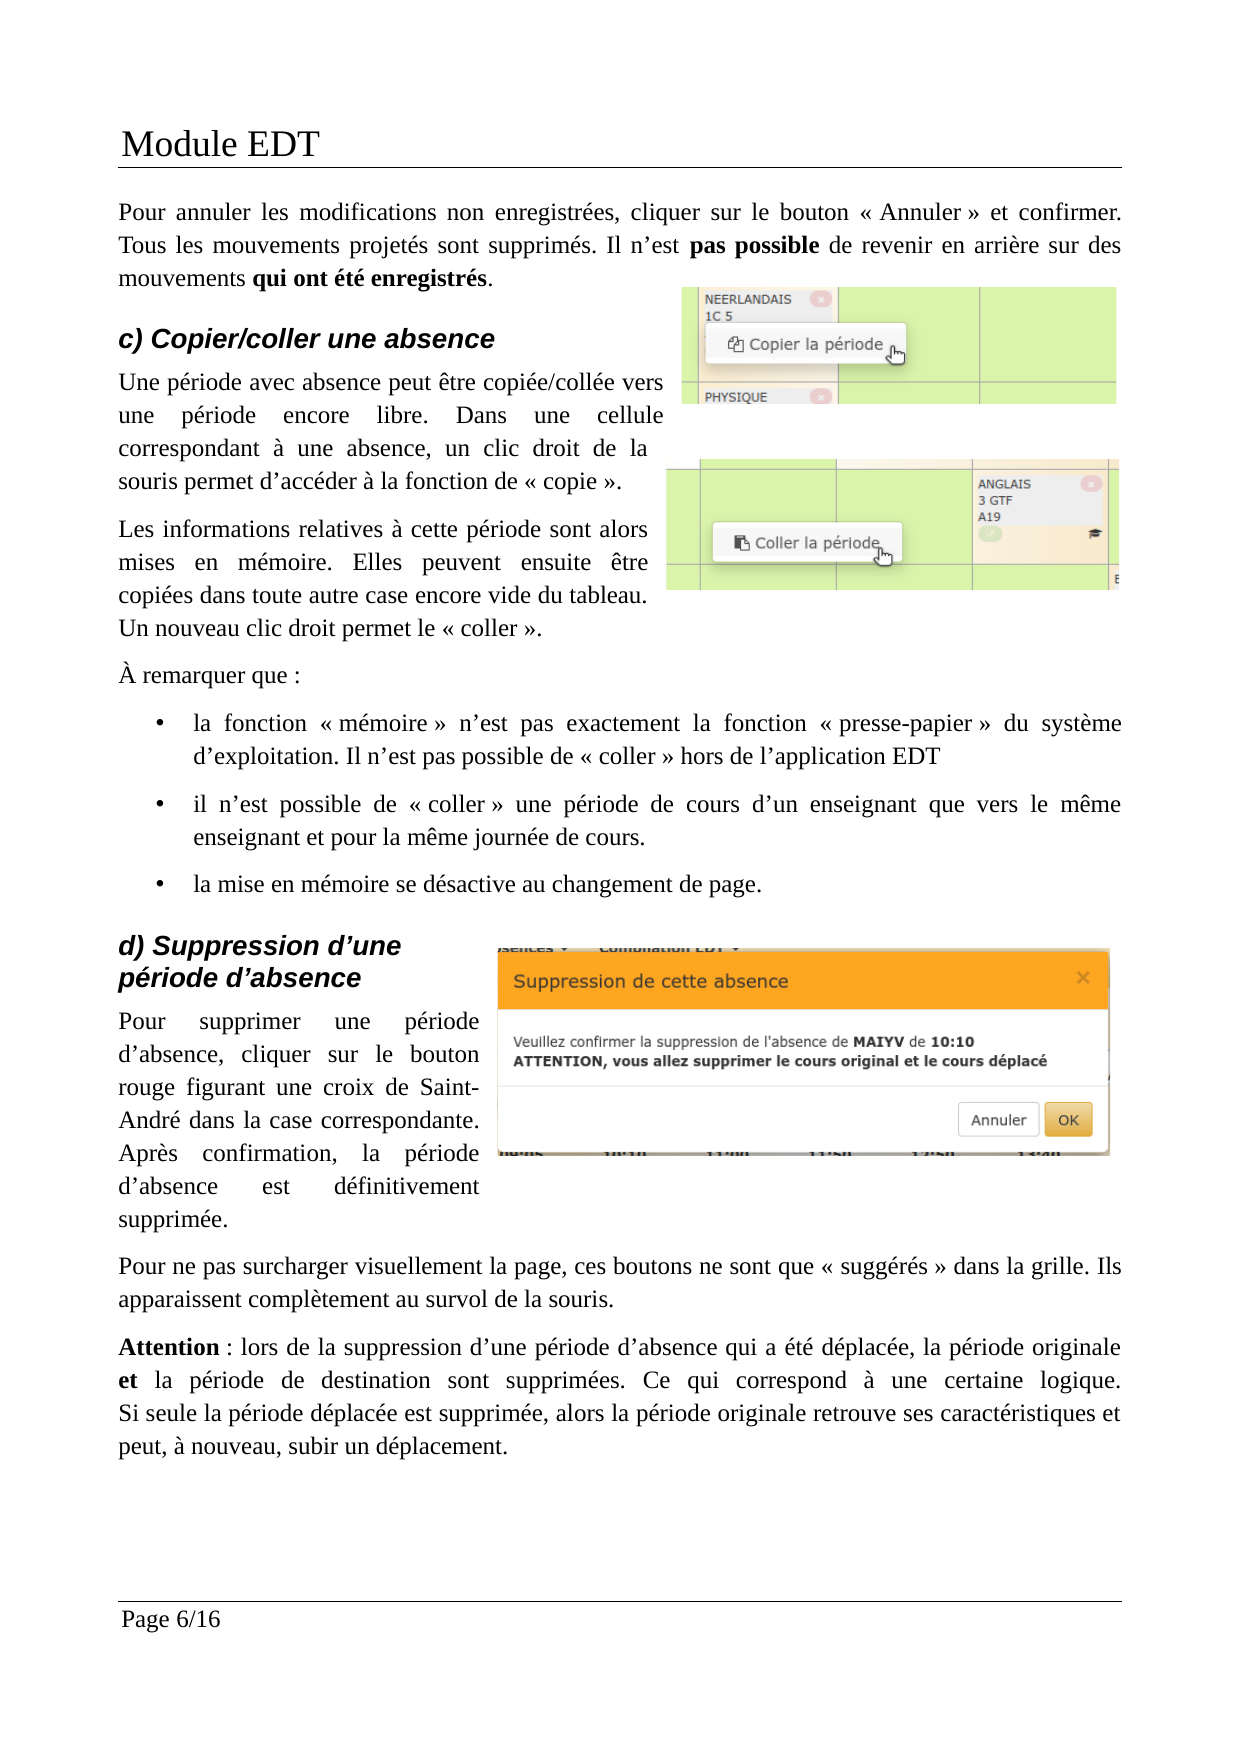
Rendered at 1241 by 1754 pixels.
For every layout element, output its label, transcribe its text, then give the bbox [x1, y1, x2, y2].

text Une période avec absence peut être copiée/collée vers une période encore libre. Dans une cellule correspondant à une absence, un clic droit de la souris permet d’accéder à la fonction de « copie ». [118, 367, 1122, 495]
text Pour annuler les modifications non enregistrées, cliquer sur le bouton « Annuler » et confirmer. Tous les mouvements projetés sont supprimés. Il n’est pas possible de revenir en arrière sur des mouvements qui ont été enregistrés. [118, 197, 1122, 291]
subtitle Copier/coller une absence [118, 323, 681, 355]
list la mise en mémoire se désactive au changement de page. [156, 869, 1122, 898]
picture [497, 948, 1110, 1156]
list il n’est possible de « coller » une période de cours d’un enseignant que vers le même enseignant et pour la même journée de cours. [156, 789, 1122, 851]
text Pour supprimer une période d’absence, cliquer sur le bouton rouge figurant une croix de Saint-André dans la case correspondante. Après confirmation, la période d’absence est définitivement supprimée. [118, 1006, 1122, 1233]
text Les informations relatives à cette période sont alors mises en mémoire. Elles peuvent ensuite être copiées dans toute autre case encore vide du tableau. Un nouveau clic droit permet le « coller ». [118, 514, 1122, 642]
list la fonction « mémoire » n’est pas exactement la fonction « presse-papier » du système d’exploitation. Il n’est pas possible de « coller » hors de l’application EDT [156, 708, 1122, 770]
picture [666, 459, 1120, 590]
text Pour ne pas surcharger visuellement la page, ces boutons ne sont que « suggérés » dans la grille. Ils apparaissent complètement au survol de la souris. [118, 1251, 1122, 1313]
text À remarquer que : [118, 661, 1122, 689]
subtitle Suppression d’une période d’absence [118, 929, 1122, 993]
picture [681, 287, 1117, 404]
text Attention : lors de la suppression d’une période d’absence qui a été déplacée, la période originale et la période de destination sont supprimées. Ce qui correspond à une certaine logique. Si seule la période déplacée est supprimée, alors la période originale retrouve ses caractéristiques et peut, à nouveau, subir un déplacement. [118, 1332, 1122, 1460]
